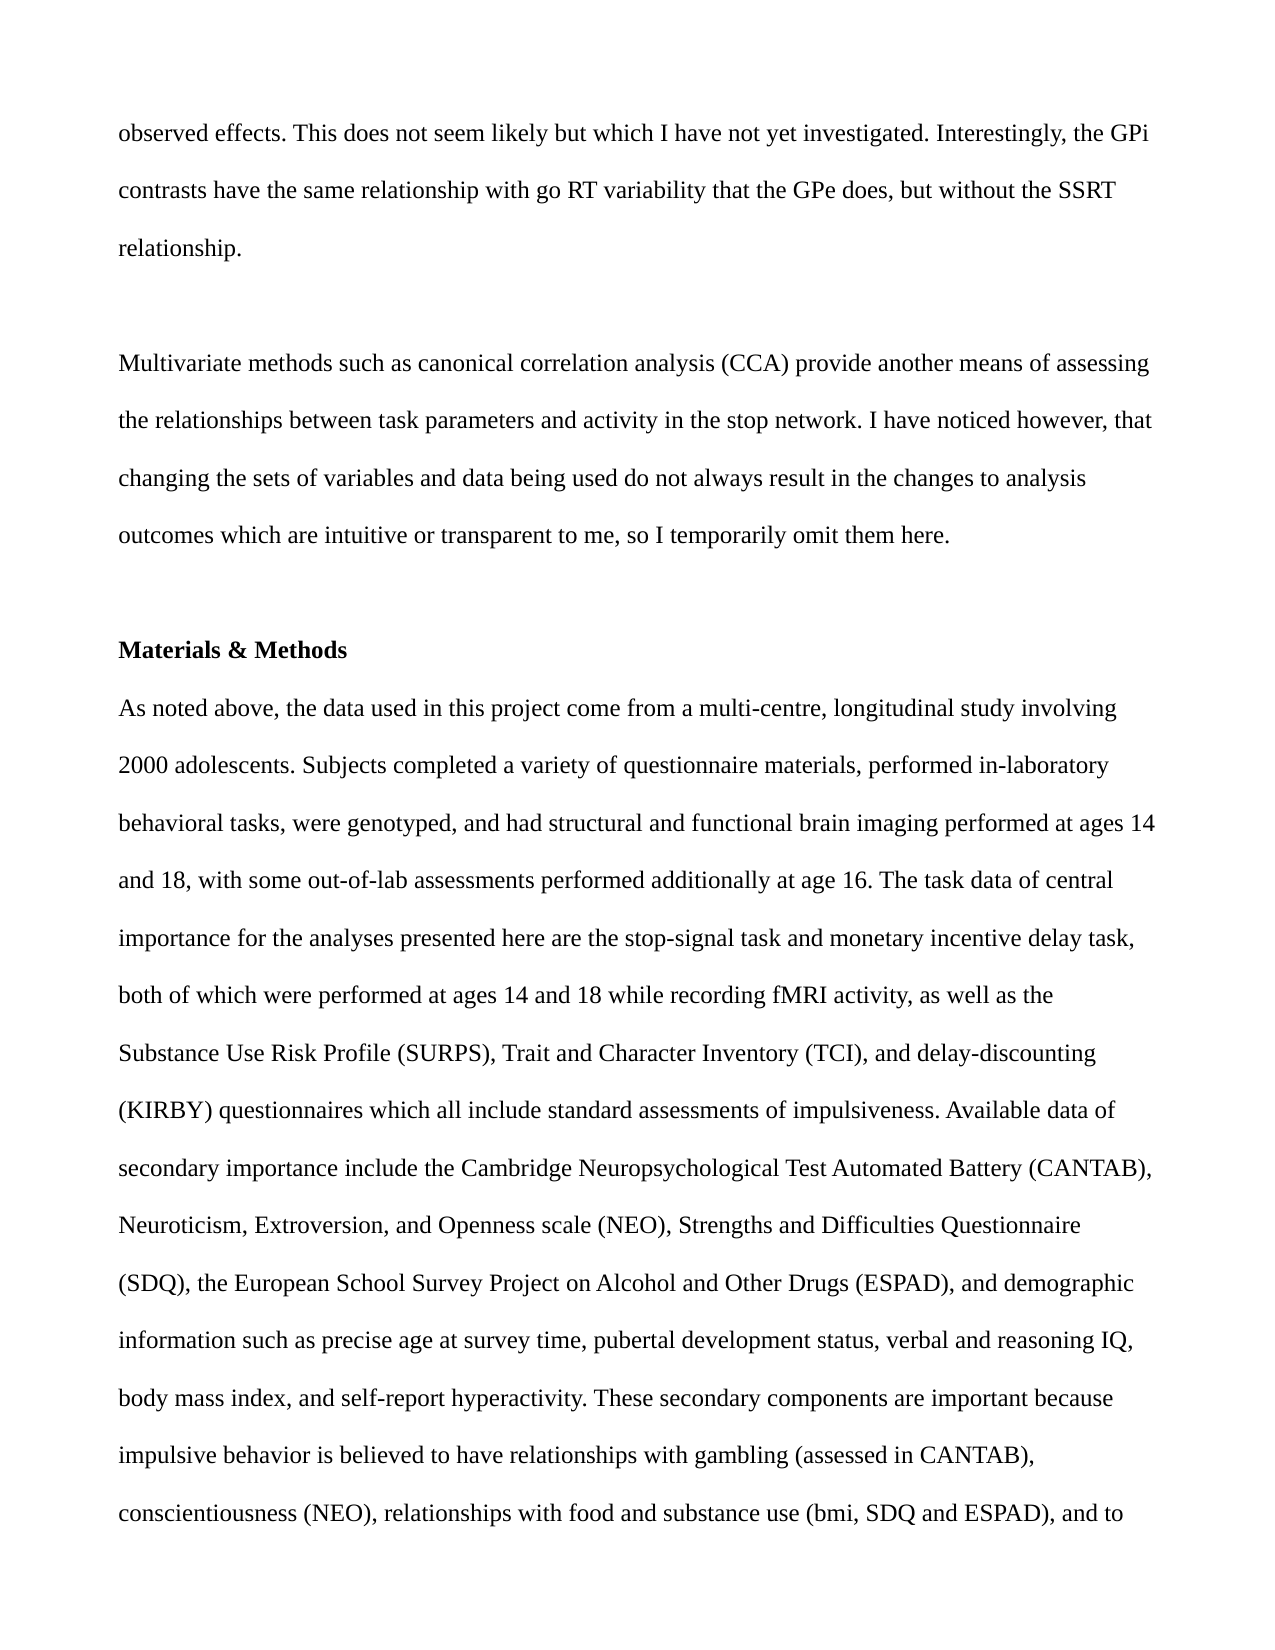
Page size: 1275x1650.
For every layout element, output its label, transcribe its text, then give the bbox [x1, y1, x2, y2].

text Materials & Methods [118, 636, 1157, 664]
text Multivariate methods such as canonical correlation analysis (CCA) provide another means of assessing the relationships between task parameters and activity in the stop network. I have noticed however, that changing the sets of variables and data being used do not always result in the changes to analysis outcomes which are intuitive or transparent to me, so I temporarily omit them here. [118, 348, 1157, 549]
text observed effects. This does not seem likely but which I have not yet investigated. Interestingly, the GPi contrasts have the same relationship with go RT variability that the GPe does, but without the SSRT relationship. [118, 118, 1157, 262]
text As noted above, the data used in this project come from a multi-centre, longitudinal study involving 2000 adolescents. Subjects completed a variety of questionnaire materials, performed in-laboratory behavioral tasks, were genotyped, and had structural and functional brain imaging performed at ages 14 and 18, with some out-of-lab assessments performed additionally at age 16. The task data of central importance for the analyses presented here are the stop-signal task and monetary incentive delay task, both of which were performed at ages 14 and 18 while recording fMRI activity, as well as the Substance Use Risk Profile (SURPS), Trait and Character Inventory (TCI), and delay-discounting (KIRBY) questionnaires which all include standard assessments of impulsiveness. Available data of secondary importance include the Cambridge Neuropsychological Test Automated Battery (CANTAB), Neuroticism, Extroversion, and Openness scale (NEO), Strengths and Difficulties Questionnaire (SDQ), the European School Survey Project on Alcohol and Other Drugs (ESPAD), and demographic information such as precise age at survey time, pubertal development status, verbal and reasoning IQ, body mass index, and self-report hyperactivity. These secondary components are important because impulsive behavior is believed to have relationships with gambling (assessed in CANTAB), conscientiousness (NEO), relationships with food and substance use (bmi, SDQ and ESPAD), and to [118, 693, 1157, 1527]
